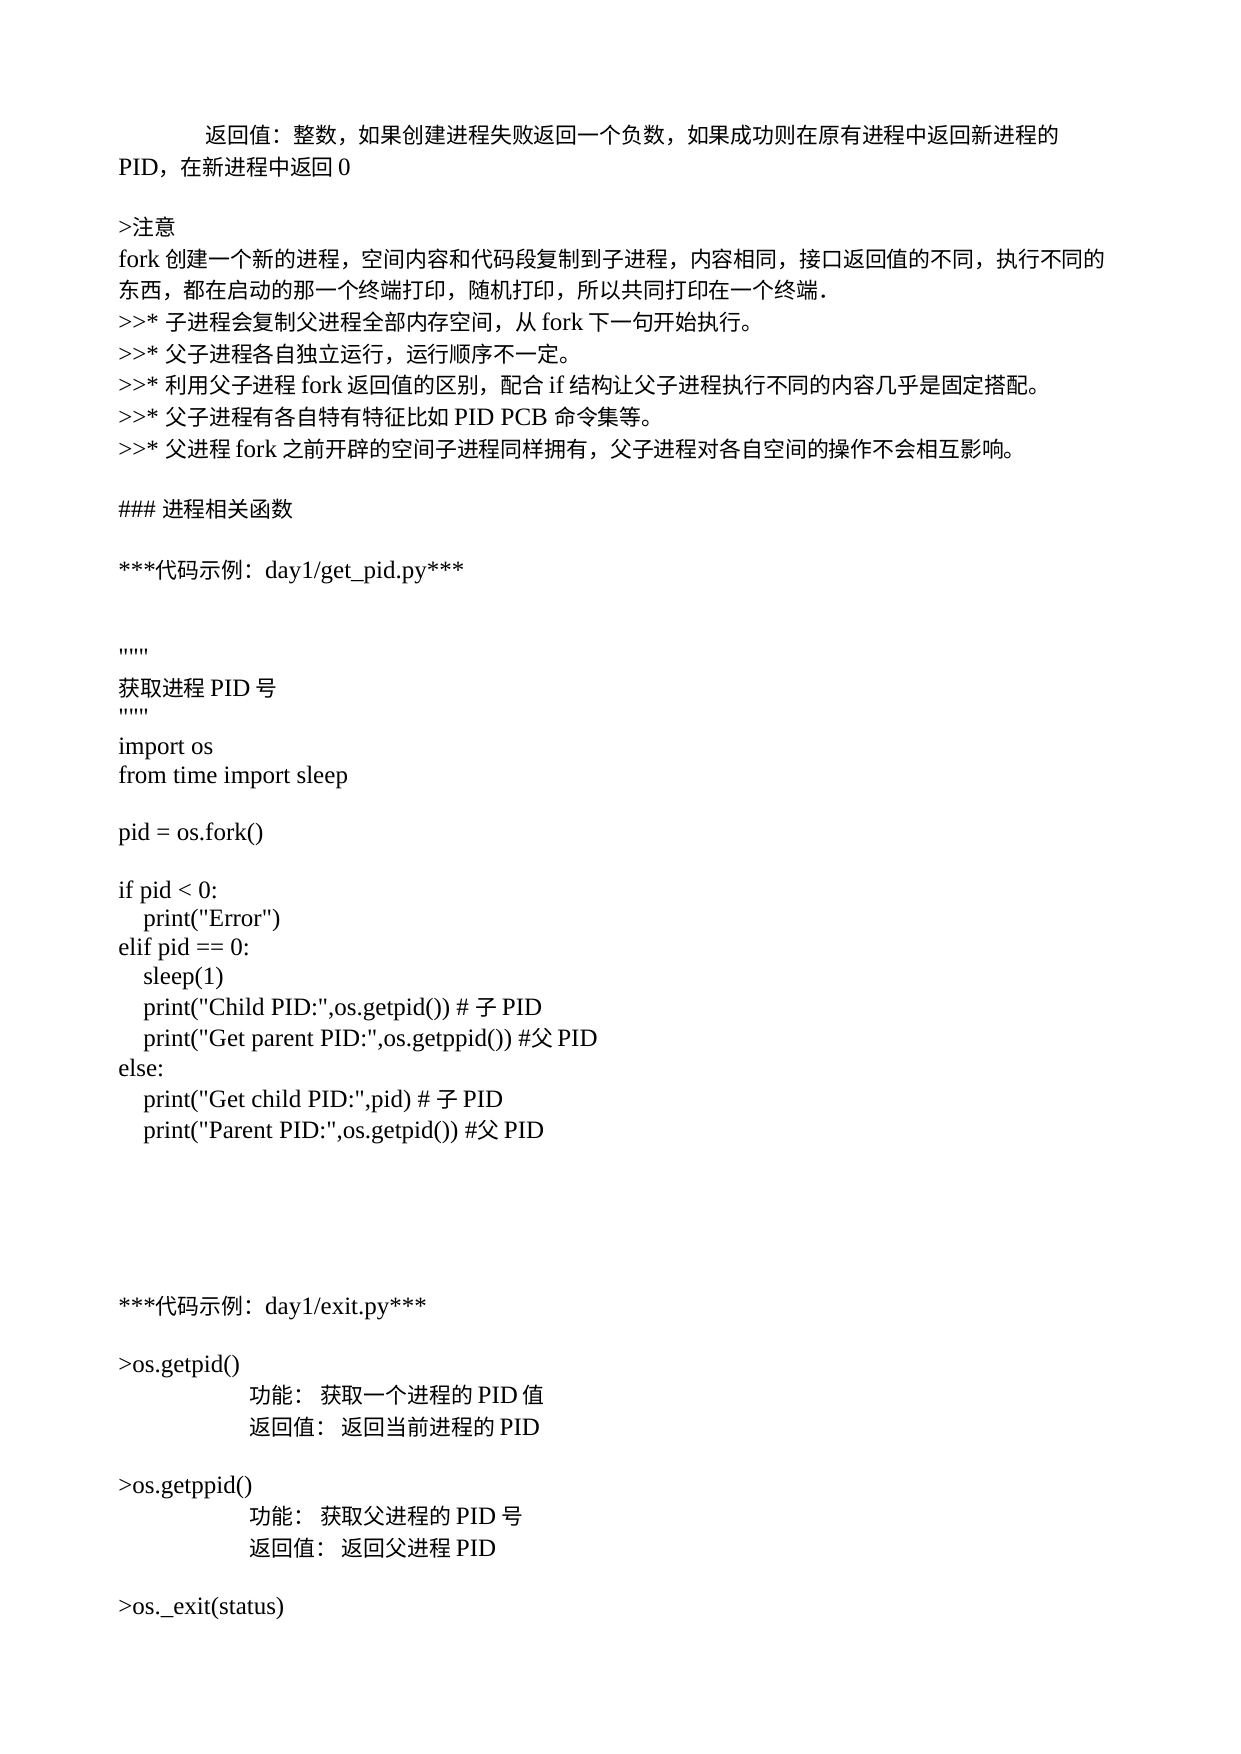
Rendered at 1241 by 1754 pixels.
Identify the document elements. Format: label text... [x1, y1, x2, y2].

text >注意 [118, 210, 1122, 242]
text ### 进程相关函数 [118, 492, 1122, 524]
text """ [118, 702, 1122, 731]
text >>* 子进程会复制父进程全部内存空间，从fork下一句开始执行。 [118, 305, 1122, 337]
text ***代码示例：day1/get_pid.py*** [118, 553, 1122, 584]
text print("Error") [118, 903, 1122, 932]
text if pid < 0: [118, 875, 1122, 903]
text >>* 父进程fork之前开辟的空间子进程同样拥有，父子进程对各自空间的操作不会相互影响。 [118, 432, 1122, 463]
text >>* 父子进程有各自特有特征比如PID PCB 命令集等。 [118, 400, 1122, 432]
text >>* 利用父子进程fork返回值的区别，配合if结构让父子进程执行不同的内容几乎是固定搭配。 [118, 368, 1122, 400]
text 功能： 获取父进程的PID号 [118, 1499, 1122, 1531]
text print("Get child PID:",pid) # 子PID [118, 1082, 1122, 1113]
text >os.getppid() [118, 1470, 1122, 1499]
text fork创建一个新的进程，空间内容和代码段复制到子进程，内容相同，接口返回值的不同，执行不同的东西，都在启动的那一个终端打印，随机打印，所以共同打印在一个终端． [118, 242, 1122, 305]
text import os [118, 731, 1122, 760]
text 功能： 获取一个进程的PID值 [118, 1378, 1122, 1410]
text 返回值：整数，如果创建进程失败返回一个负数，如果成功则在原有进程中返回新进程的PID，在新进程中返回0 [118, 118, 1122, 181]
text ***代码示例：day1/exit.py*** [118, 1289, 1122, 1321]
text >os._exit(status) [118, 1591, 1122, 1620]
text print("Get parent PID:",os.getppid()) #父PID [118, 1021, 1122, 1053]
text print("Parent PID:",os.getpid()) #父PID [118, 1113, 1122, 1145]
text 返回值： 返回当前进程的PID [118, 1410, 1122, 1441]
text print("Child PID:",os.getpid()) # 子PID [118, 990, 1122, 1021]
text 返回值： 返回父进程PID [118, 1531, 1122, 1562]
text elif pid == 0: [118, 932, 1122, 961]
text >>* 父子进程各自独立运行，运行顺序不一定。 [118, 337, 1122, 368]
text from time import sleep [118, 760, 1122, 788]
text 获取进程PID号 [118, 671, 1122, 702]
text """ [118, 642, 1122, 671]
text else: [118, 1053, 1122, 1082]
text >os.getpid() [118, 1349, 1122, 1378]
text sleep(1) [118, 961, 1122, 990]
text pid = os.fork() [118, 817, 1122, 846]
